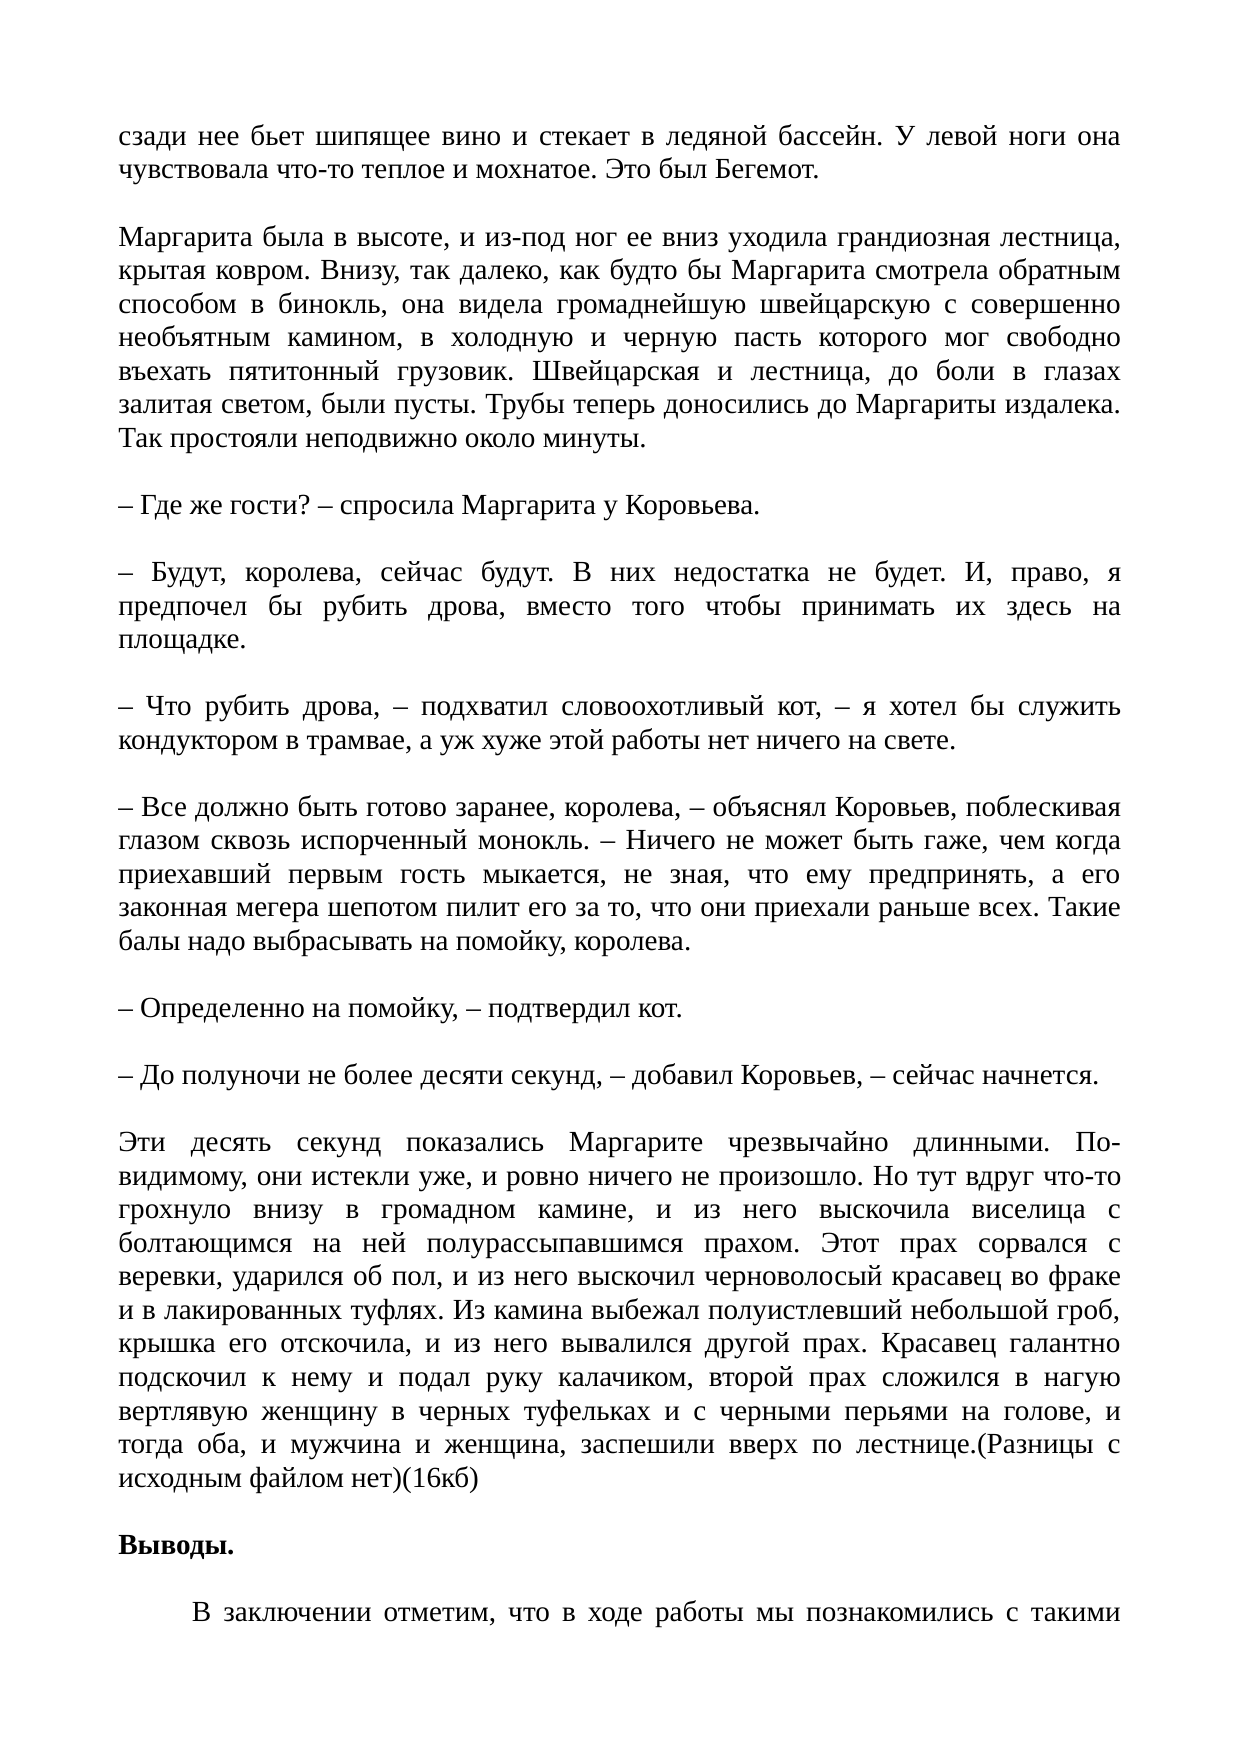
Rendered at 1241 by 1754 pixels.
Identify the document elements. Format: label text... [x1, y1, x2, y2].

text Маргарита была в высоте, и из-под ног ее вниз уходила грандиозная лестница, крытая ковром. Внизу, так далеко, как будто бы Маргарита смотрела обратным способом в бинокль, она видела громаднейшую швейцарскую с совершенно необъятным камином, в холодную и черную пасть которого мог свободно въехать пятитонный грузовик. Швейцарская и лестница, до боли в глазах залитая светом, были пусты. Трубы теперь доносились до Маргариты издалека. Так простояли неподвижно около минуты. [118, 219, 1122, 453]
text – Определенно на помойку, – подтвердил кот. [118, 990, 1122, 1024]
text В заключении отметим, что в ходе работы мы познакомились с такими [118, 1594, 1122, 1627]
text сзади нее бьет шипящее вино и стекает в ледяной бассейн. У левой ноги она чувствовала что-то теплое и мохнатое. Это был Бегемот. [118, 118, 1122, 185]
text – Где же гости? – спросила Маргарита у Коровьева. [118, 487, 1122, 521]
text – Все должно быть готово заранее, королева, – объяснял Коровьев, поблескивая глазом сквозь испорченный монокль. – Ничего не может быть гаже, чем когда приехавший первым гость мыкается, не зная, что ему предпринять, а его законная мегера шепотом пилит его за то, что они приехали раньше всех. Такие балы надо выбрасывать на помойку, королева. [118, 789, 1122, 957]
text – До полуночи не более десяти секунд, – добавил Коровьев, – сейчас начнется. [118, 1057, 1122, 1091]
text Эти десять секунд показались Маргарите чрезвычайно длинными. По-видимому, они истекли уже, и ровно ничего не произошло. Но тут вдруг что-то грохнуло внизу в громадном камине, и из него выскочила виселица с болтающимся на ней полурассыпавшимся прахом. Этот прах сорвался с веревки, ударился об пол, и из него выскочил черноволосый красавец во фраке и в лакированных туфлях. Из камина выбежал полуистлевший небольшой гроб, крышка его отскочила, и из него вывалился другой прах. Красавец галантно подскочил к нему и подал руку калачиком, второй прах сложился в нагую вертлявую женщину в черных туфельках и с черными перьями на голове, и тогда оба, и мужчина и женщина, заспешили вверх по лестнице.(Разницы с исходным файлом нет)(16кб) [118, 1124, 1122, 1493]
text Выводы. [118, 1527, 1122, 1560]
text – Что рубить дрова, – подхватил словоохотливый кот, – я хотел бы служить кондуктором в трамвае, а уж хуже этой работы нет ничего на свете. [118, 688, 1122, 755]
text – Будут, королева, сейчас будут. В них недостатка не будет. И, право, я предпочел бы рубить дрова, вместо того чтобы принимать их здесь на площадке. [118, 554, 1122, 655]
